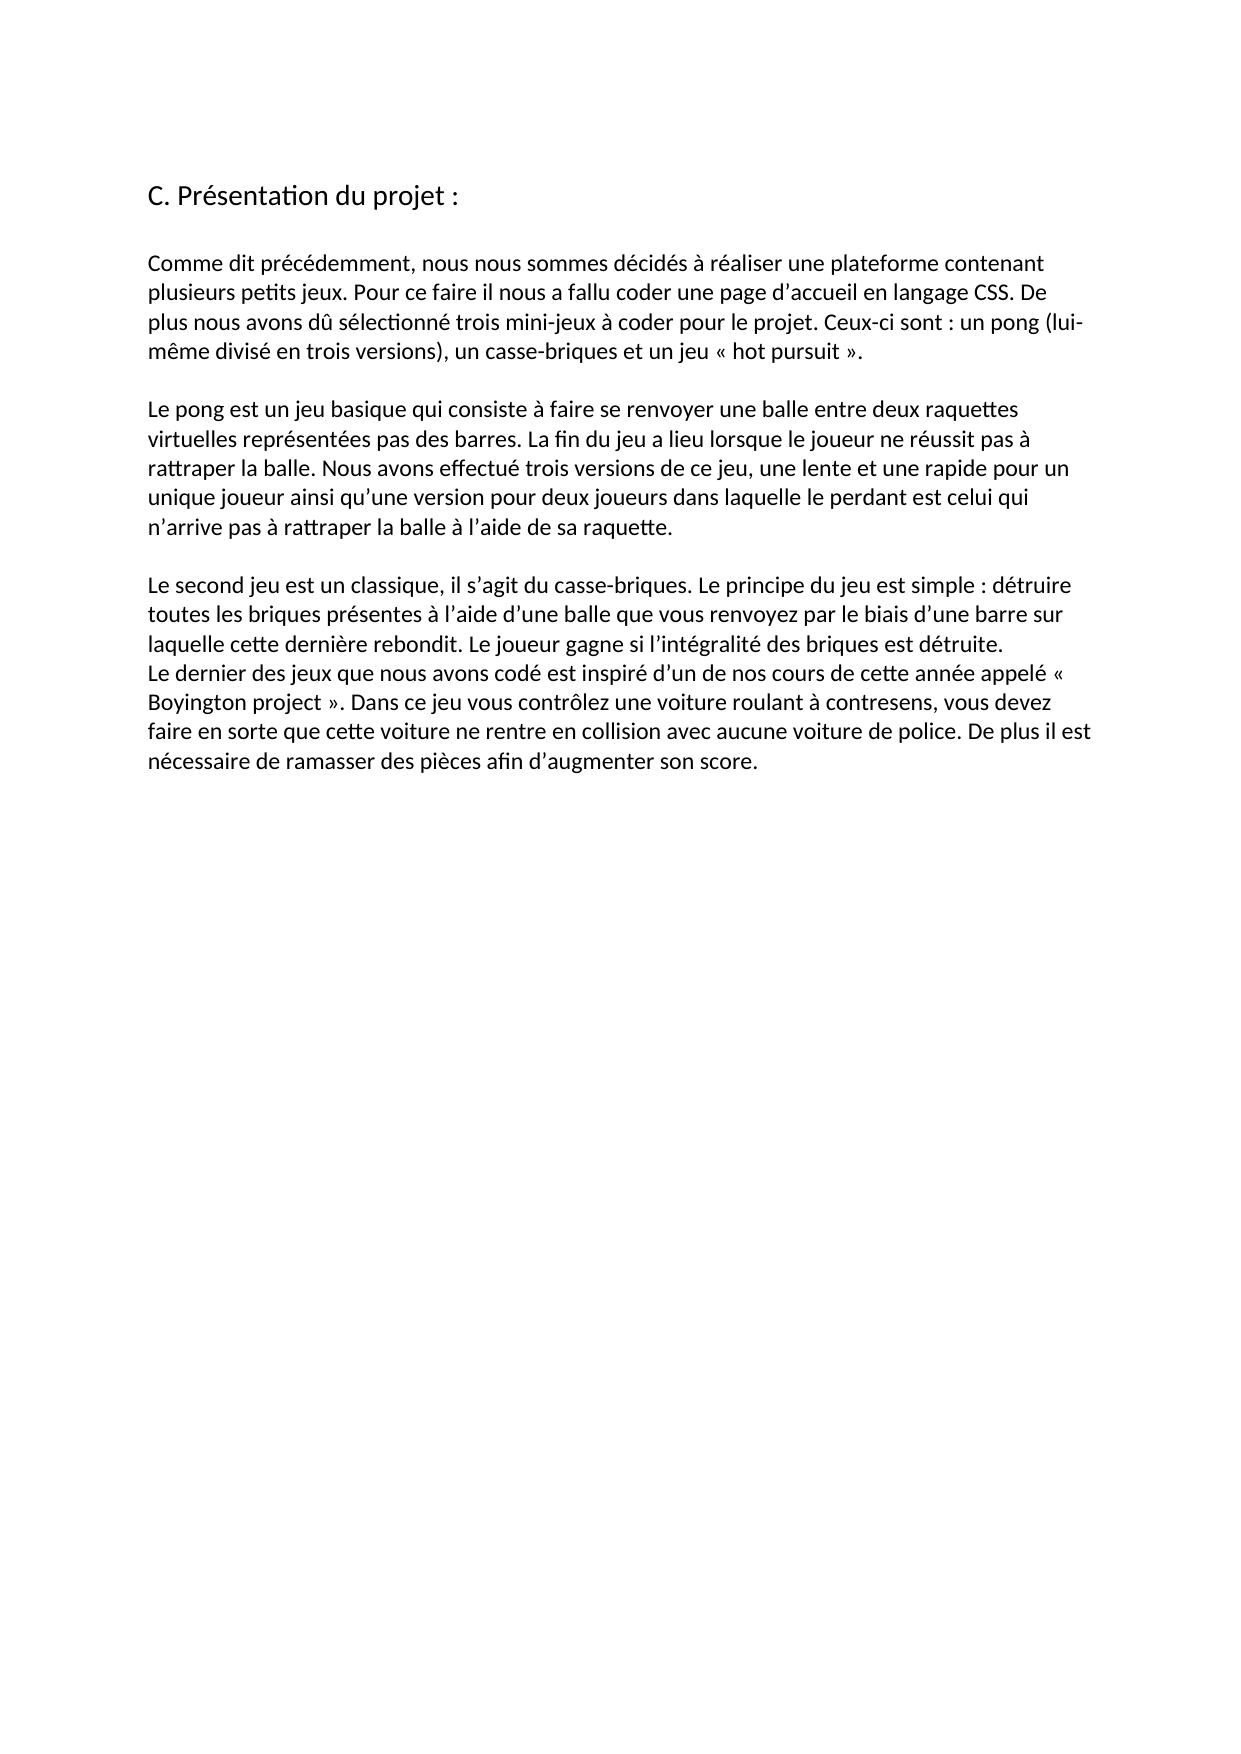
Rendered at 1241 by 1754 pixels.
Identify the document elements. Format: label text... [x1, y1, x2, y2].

text Comme dit précédemment, nous nous sommes décidés à réaliser une plateforme contenant plusieurs petits jeux. Pour ce faire il nous a fallu coder une page d’accueil en langage CSS. De plus nous avons dû sélectionné trois mini-jeux à coder pour le projet. Ceux-ci sont : un pong (lui-même divisé en trois versions), un casse-briques et un jeu « hot pursuit ». [148, 248, 1093, 365]
text Le pong est un jeu basique qui consiste à faire se renvoyer une balle entre deux raquettes virtuelles représentées pas des barres. La fin du jeu a lieu lorsque le joueur ne réussit pas à rattraper la balle. Nous avons effectué trois versions de ce jeu, une lente et une rapide pour un unique joueur ainsi qu’une version pour deux joueurs dans laquelle le perdant est celui qui n’arrive pas à rattraper la balle à l’aide de sa raquette. [148, 394, 1093, 541]
text Le second jeu est un classique, il s’agit du casse-briques. Le principe du jeu est simple : détruire toutes les briques présentes à l’aide d’une balle que vous renvoyez par le biais d’une barre sur laquelle cette dernière rebondit. Le joueur gagne si l’intégralité des briques est détruite. [148, 570, 1093, 658]
text Le dernier des jeux que nous avons codé est inspiré d’un de nos cours de cette année appelé « Boyington project ». Dans ce jeu vous contrôlez une voiture roulant à contresens, vous devez faire en sorte que cette voiture ne rentre en collision avec aucune voiture de police. De plus il est nécessaire de ramasser des pièces afin d’augmenter son score. [148, 658, 1093, 775]
text C. Présentation du projet : [148, 177, 1093, 212]
